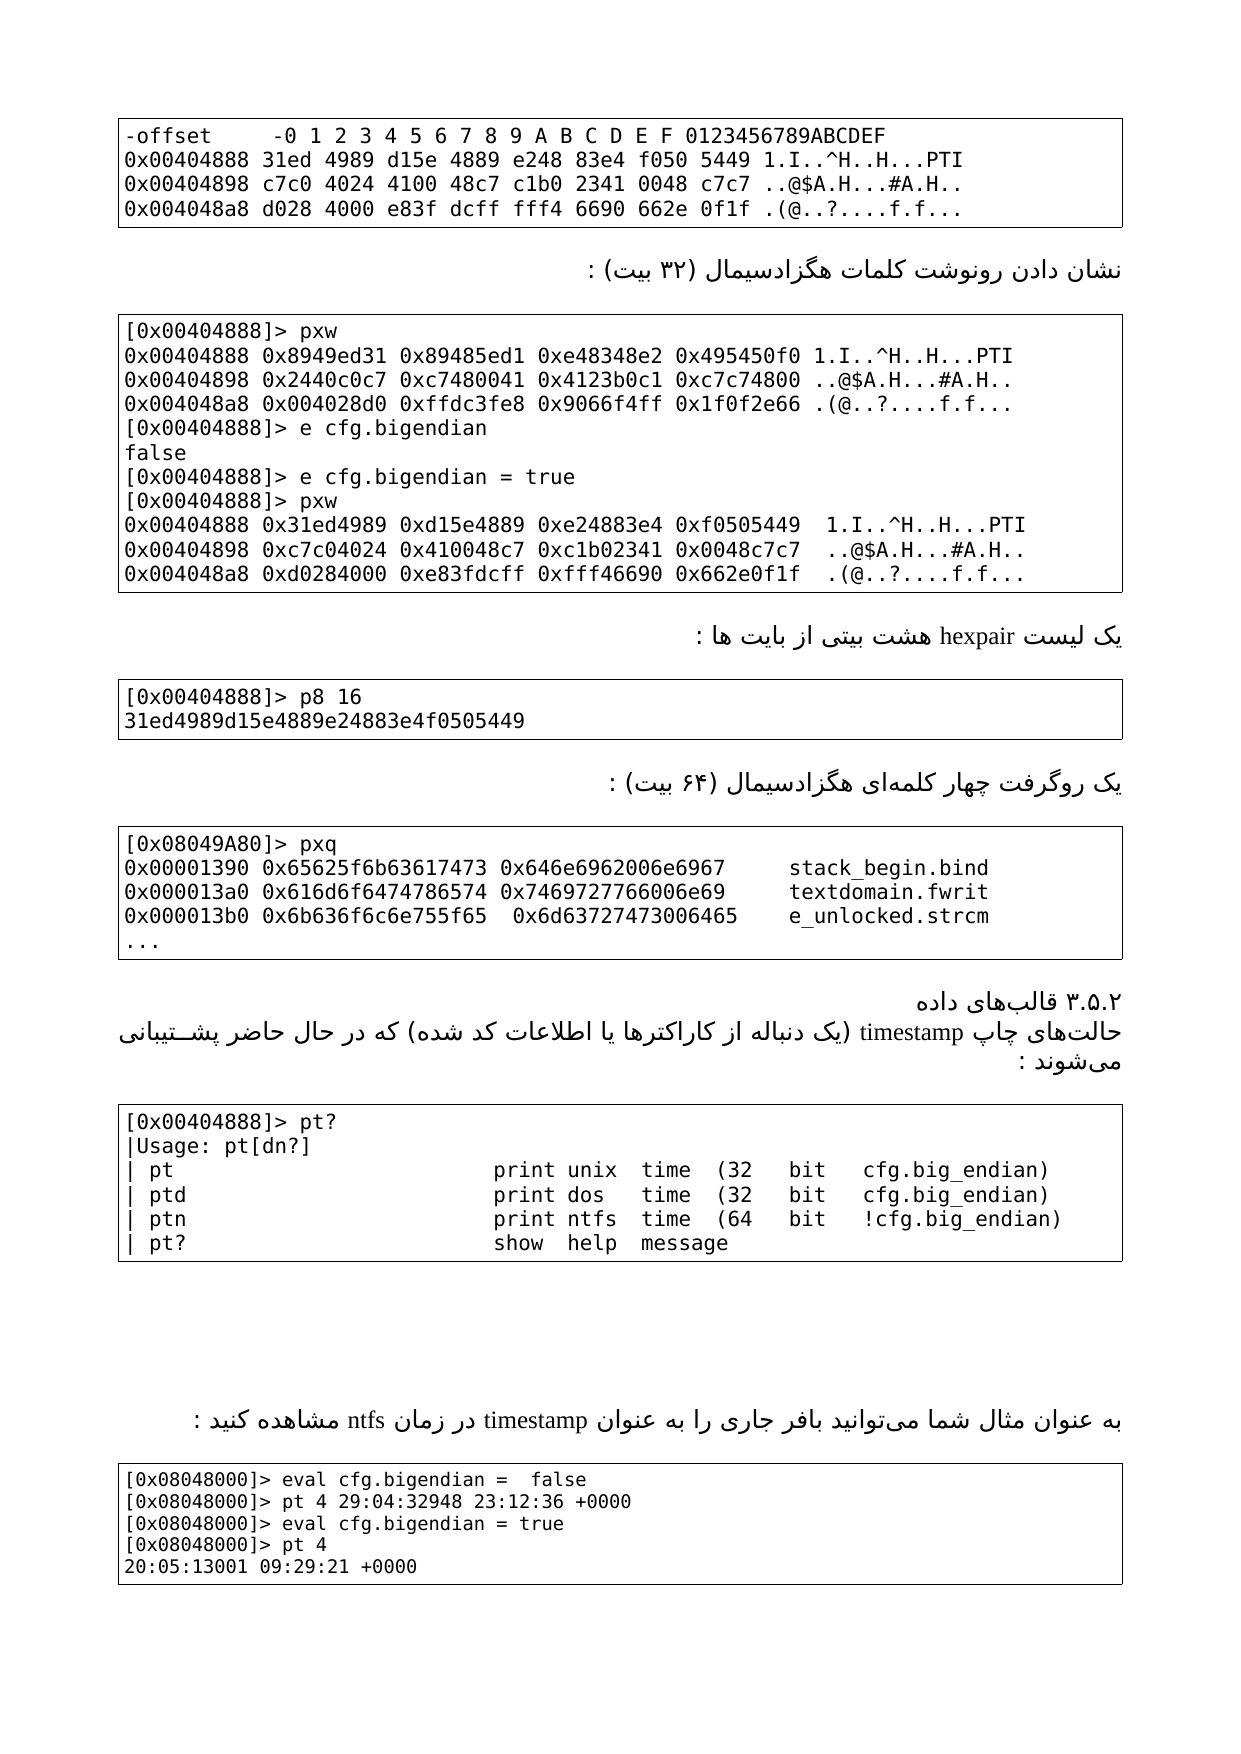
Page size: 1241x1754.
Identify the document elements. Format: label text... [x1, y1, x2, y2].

text نشان دادن رونوشت کلمات هگزادسیمال (۳۲ بیت) : [118, 256, 1122, 285]
table_header [0x00404888]> pxw 0x00404888 0x8949ed31 0x89485ed1 0xe48348e2 0x495450f0 1.I..^H..H...PTI 0x00404898 0x2440c0c7 0xc7480041 0x4123b0c1 0xc7c74800 ..@$A.H...#A.H.. 0x004048a8 0x004028d0 0xffdc3fe8 0x9066f4ff 0x1f0f2e66 .(@..?....f.f... [0x00404888]> e cfg.bigendian false [0x00404888]> e cfg.bigendian = true [0x00404888]> pxw 0x00404888 0x31ed4989 0xd15e4889 0xe24883e4 0xf0505449 1.I..^H..H...PTI 0x00404898 0xc7c04024 0x410048c7 0xc1b02341 0x0048c7c7 ..@$A.H...#A.H.. 0x004048a8 0xd0284000 0xe83fdcff 0xfff46690 0x662e0f1f .(@..?....f.f... [119, 315, 1122, 592]
table_header [0x08049A80]> pxq 0x00001390 0x65625f6b63617473 0x646e6962006e6967 stack_begin.bind 0x000013a0 0x616d6f6474786574 0x7469727766006e69 textdomain.fwrit 0x000013b0 0x6b636f6c6e755f65 0x6d63727473006465 e_unlocked.strcm ... [119, 827, 1122, 959]
text به عنوان مثال شما می‌توانید بافر جاری را به عنوان timestamp در زمان ntfs مشاهده کنید : [118, 1405, 1122, 1434]
text یک لیست hexpair هشت بیتی از بایت ها : [118, 621, 1122, 650]
table_header [0x00404888]> pt? |Usage: pt[dn?] | pt print unix time (32 bit cfg.big_endian) | ptd print dos time (32 bit cfg.big_endian) | ptn print ntfs time (64 bit !cfg.big_endian) | pt? show help message [119, 1105, 1122, 1261]
text ۳.۵.۲ قالب‌های داده [118, 988, 1122, 1017]
text یک روگرفت چهار کلمه‌ای هگزادسیمال (۶۴ بیت) : [118, 768, 1122, 797]
table_header [0x08048000]> eval cfg.bigendian = false [0x08048000]> pt 4 29:04:32948 23:12:36 +0000 [0x08048000]> eval cfg.bigendian = true [0x08048000]> pt 4 20:05:13001 09:29:21 +0000 [119, 1464, 1122, 1584]
table_header -offset -0 1 2 3 4 5 6 7 8 9 A B C D E F 0123456789ABCDEF 0x00404888 31ed 4989 d15e 4889 e248 83e4 f050 5449 1.I..^H..H...PTI 0x00404898 c7c0 4024 4100 48c7 c1b0 2341 0048 c7c7 ..@$A.H...#A.H.. 0x004048a8 d028 4000 e83f dcff fff4 6690 662e 0f1f .(@..?....f.f... [119, 119, 1122, 227]
text حالت‌های چاپ timestamp (یک دنباله از کاراکترها یا اطلاعات کد شده) که در حال حاضر پشتیبانی می‌شوند : [118, 1017, 1122, 1075]
table_header [0x00404888]> p8 16 31ed4989d15e4889e24883e4f0505449 [119, 680, 1122, 739]
